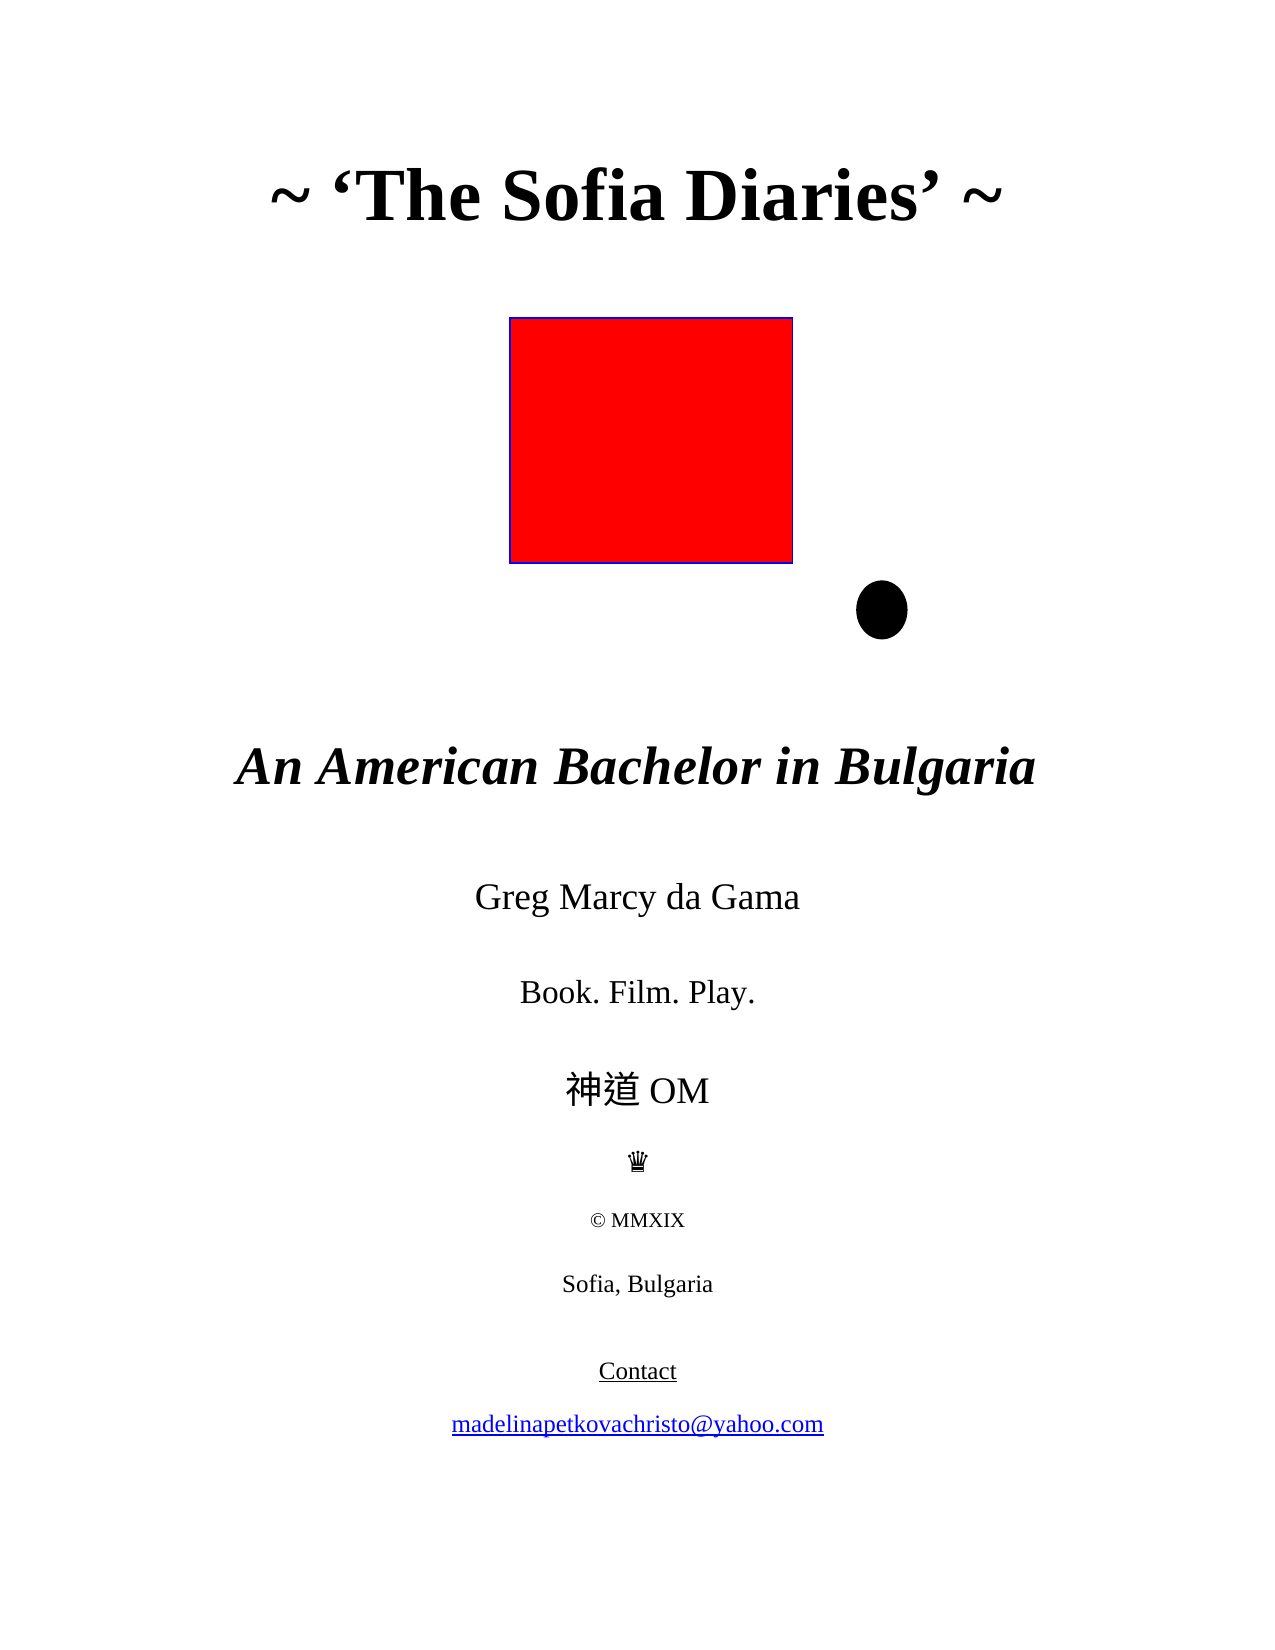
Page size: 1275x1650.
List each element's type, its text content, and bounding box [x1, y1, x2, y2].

text ~ ‘The Sofia Diaries’ ~ [150, 150, 1125, 236]
text ‘ [793, 378, 1125, 406]
text An American Bachelor in Bulgaria Greg Marcy da Gama Book. Film. Play. 神道 OM [150, 734, 1125, 1113]
text madelinapetkovachristo@yahoo.com [150, 1409, 1125, 1438]
text © MMXIX Sofia, Bulgaria [150, 1207, 1125, 1331]
text ‘ [150, 378, 509, 406]
text Contact [150, 1356, 1125, 1384]
text ♛ [150, 1141, 1125, 1181]
